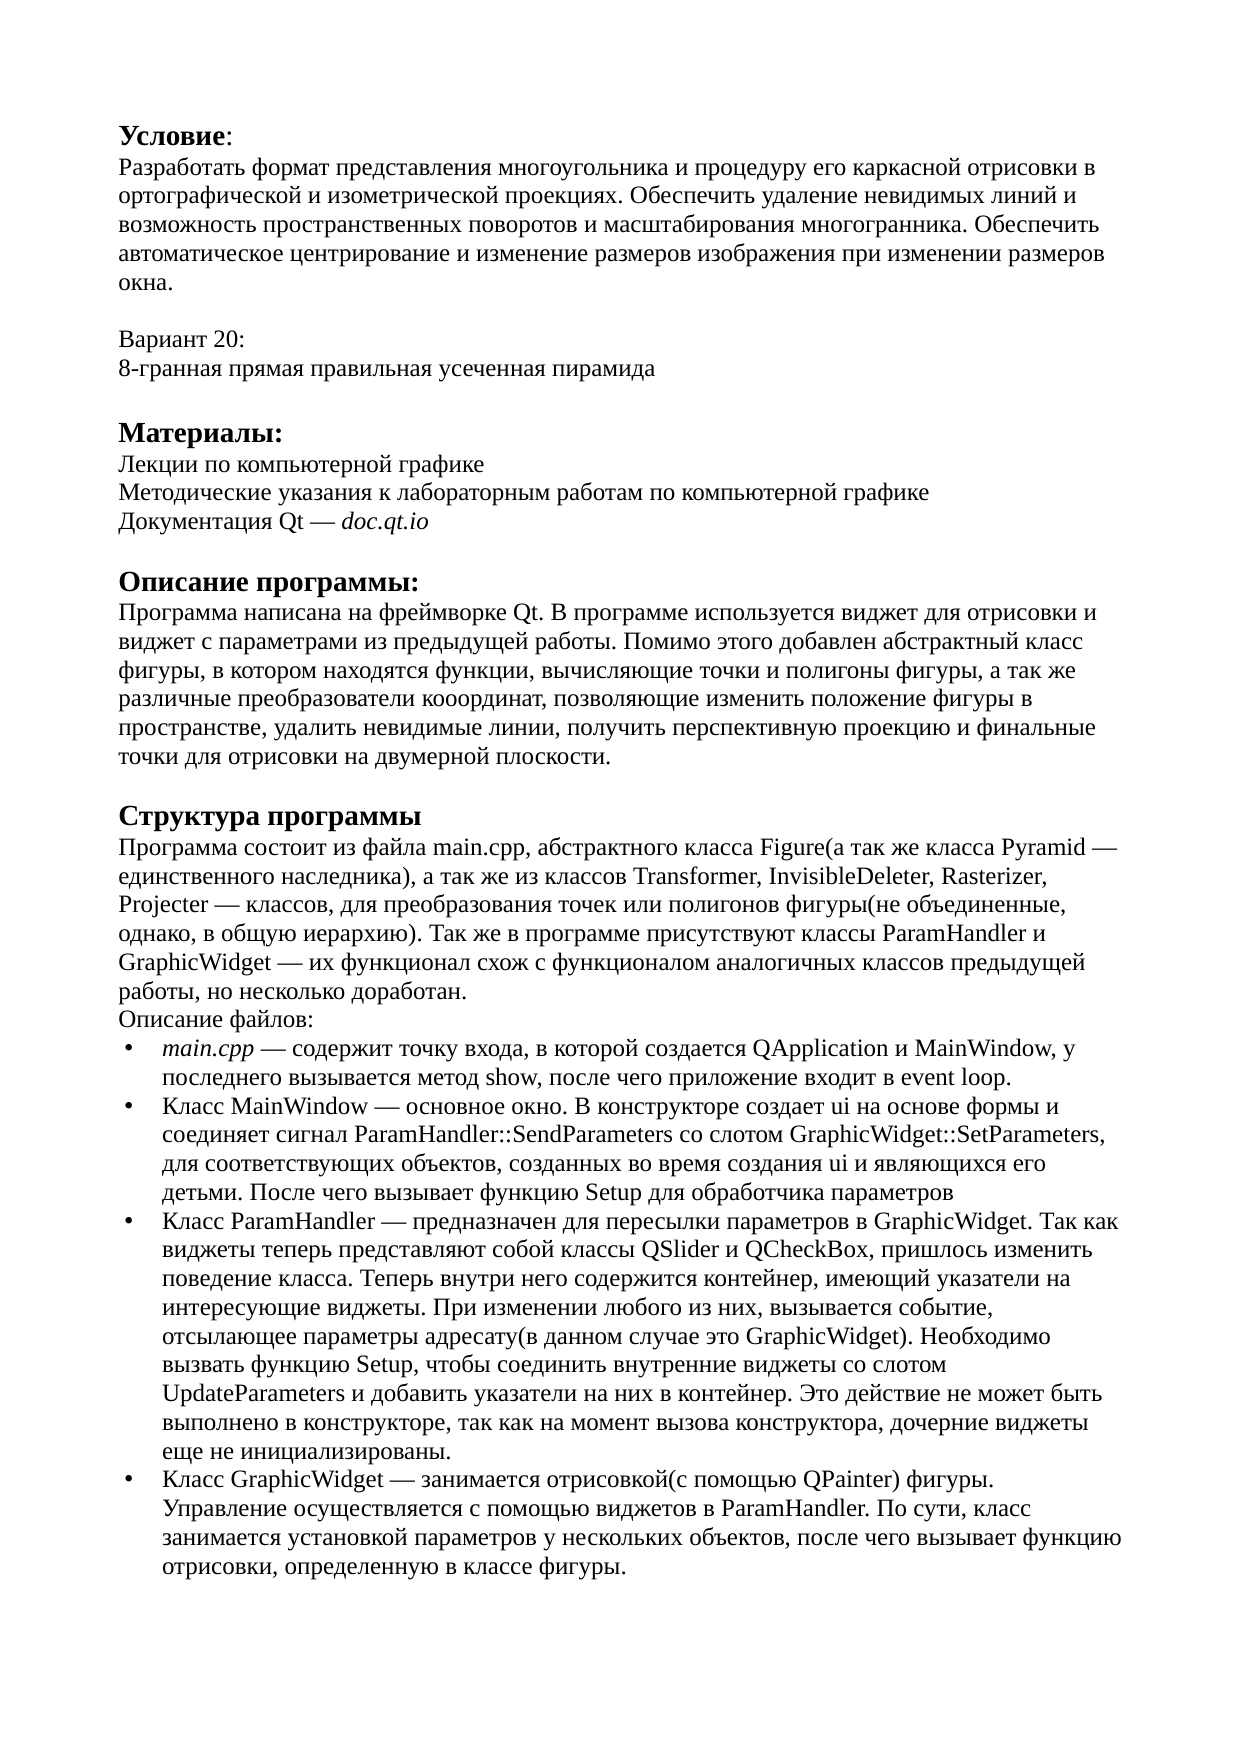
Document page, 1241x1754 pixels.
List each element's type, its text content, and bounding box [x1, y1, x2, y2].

text Вариант 20: [118, 324, 1122, 353]
text Разработать формат представления многоугольника и процедуру его каркасной отрисовки в ортографической и изометрической проекциях. Обеспечить удаление невидимых линий и возможность пространственных поворотов и масштабирования многогранника. Обеспечить автоматическое центрирование и изменение размеров изображения при изменении размеров окна. [118, 152, 1122, 295]
text Описание файлов: [118, 1004, 1122, 1033]
list main.cpp — содержит точку входа, в которой создается QApplication и MainWindow, у последнего вызывается метод show, после чего приложение входит в event loop. [124, 1033, 1122, 1091]
text Условие: [118, 118, 1122, 152]
text Структура программы [118, 798, 1122, 832]
text Программа состоит из файла main.cpp, абстрактного класса Figure(а так же класса Pyramid — единственного наследника), а так же из классов Transformer, InvisibleDeleter, Rasterizer, Projecter — классов, для преобразования точек или полигонов фигуры(не объединенные, однако, в общую иерархию). Так же в программе присутствуют классы ParamHandler и GraphicWidget — их функционал схож с функционалом аналогичных классов предыдущей работы, но несколько доработан. [118, 832, 1122, 1004]
text 8-гранная прямая правильная усеченная пирамида [118, 353, 1122, 382]
text Программа написана на фреймворке Qt. В программе используется виджет для отрисовки и виджет с параметрами из предыдущей работы. Помимо этого добавлен абстрактный класс фигуры, в котором находятся функции, вычисляющие точки и полигоны фигуры, а так же различные преобразователи кооординат, позволяющие изменить положение фигуры в пространстве, удалить невидимые линии, получить перспективную проекцию и финальные точки для отрисовки на двумерной плоскости. [118, 597, 1122, 770]
text Лекции по компьютерной графике [118, 449, 1122, 477]
text Документация Qt — doc.qt.io [118, 506, 1122, 535]
text Описание программы: [118, 564, 1122, 597]
text Методические указания к лабораторным работам по компьютерной графике [118, 477, 1122, 506]
list Класс MainWindow — основное окно. В конструкторе создает ui на основе формы и соединяет сигнал ParamHandler::SendParameters со слотом GraphicWidget::SetParameters, для соответствующих объектов, созданных во время создания ui и являющихся его детьми. После чего вызывает функцию Setup для обработчика параметров [124, 1091, 1122, 1206]
text Материалы: [118, 415, 1122, 449]
list Класс GraphicWidget — занимается отрисовкой(с помощью QPainter) фигуры. Управление осуществляется с помощью виджетов в ParamHandler. По сути, класс занимается установкой параметров у нескольких объектов, после чего вызывает функцию отрисовки, определенную в классе фигуры. [124, 1464, 1122, 1579]
list Класс ParamHandler — предназначен для пересылки параметров в GraphicWidget. Так как виджеты теперь представляют собой классы QSlider и QCheckBox, пришлось изменить поведение класса. Теперь внутри него содержится контейнер, имеющий указатели на интересующие виджеты. При изменении любого из них, вызывается событие, отсылающее параметры адресату(в данном случае это GraphicWidget). Необходимо вызвать функцию Setup, чтобы соединить внутренние виджеты со слотом UpdateParameters и добавить указатели на них в контейнер. Это действие не может быть выполнено в конструкторе, так как на момент вызова конструктора, дочерние виджеты еще не инициализированы. [124, 1206, 1122, 1464]
